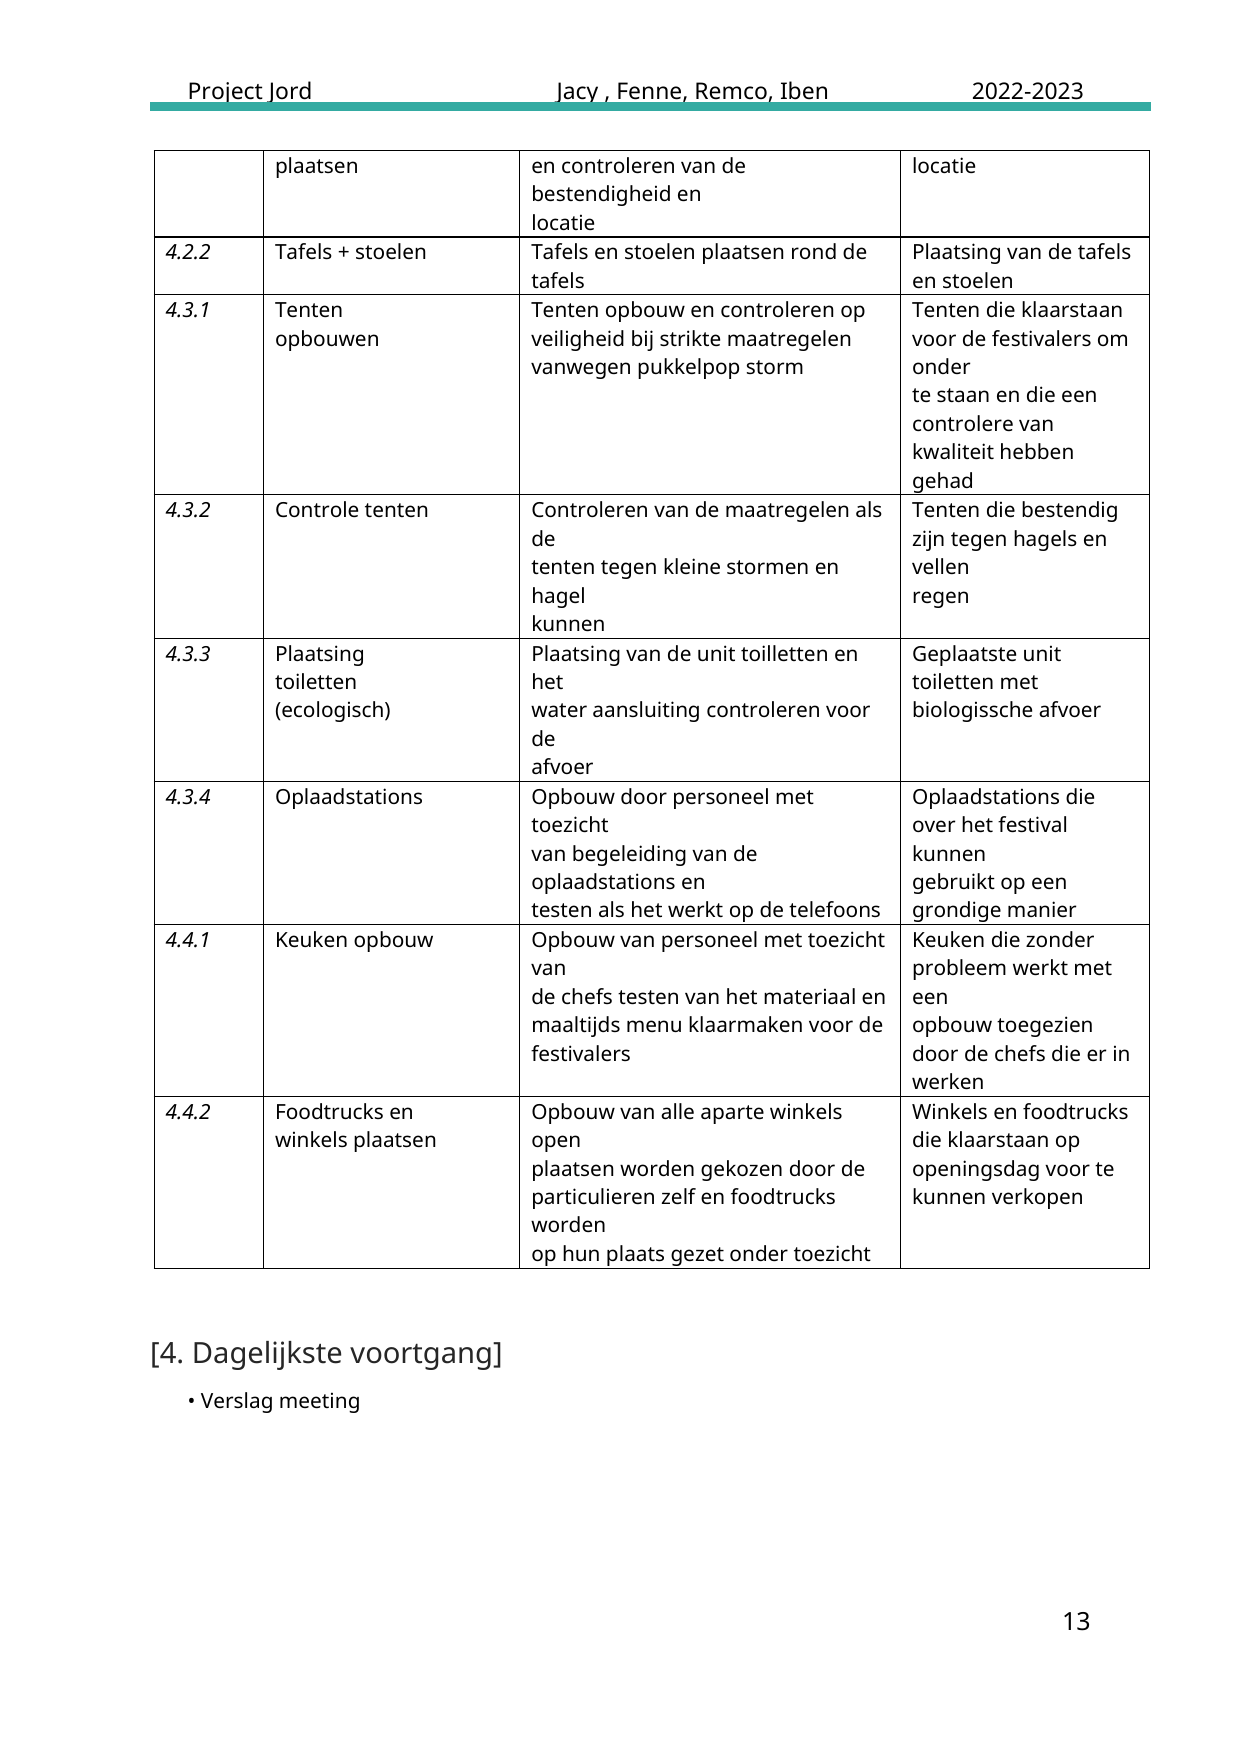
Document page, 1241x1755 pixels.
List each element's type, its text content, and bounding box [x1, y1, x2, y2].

table_cell Tenten die bestendig zijn tegen hagels en vellen regen [901, 495, 1149, 638]
table_cell Tafels + stoelen [264, 238, 519, 294]
table_cell 4.4.1 [155, 925, 263, 1096]
table_cell Keuken die zonder probleem werkt met een opbouw toegezien door de chefs die er in werken [901, 925, 1149, 1096]
table_cell Winkels en foodtrucks die klaarstaan op openingsdag voor te kunnen verkopen [901, 1097, 1149, 1267]
table_cell Plaatsing toiletten (ecologisch) [264, 639, 519, 781]
table_cell Plaatsing van de tafels en stoelen [901, 238, 1149, 294]
table_cell Tafels en stoelen plaatsen rond de tafels [520, 238, 900, 294]
table_cell Keuken opbouw [264, 925, 519, 1096]
table_cell 4.3.4 [155, 782, 263, 924]
table_cell locatie [901, 151, 1149, 236]
table_cell [155, 151, 263, 236]
table_cell Plaatsing van de unit toilletten en het water aansluiting controleren voor de afvoer [520, 639, 900, 781]
table_cell Tenten die klaarstaan voor de festivalers om onder te staan en die een controlere van kwaliteit hebben gehad [901, 295, 1149, 494]
table_cell plaatsen [264, 151, 519, 236]
table_cell Tenten opbouwen [264, 295, 519, 494]
table_cell 4.2.2 [155, 238, 263, 294]
table_cell Oplaadstations [264, 782, 519, 924]
text • Verslag meeting [150, 1387, 1090, 1415]
table_cell 4.4.2 [155, 1097, 263, 1267]
table_cell Opbouw van personeel met toezicht van de chefs testen van het materiaal en maaltijds menu klaarmaken voor de festivalers [520, 925, 900, 1096]
table_cell Opbouw van alle aparte winkels open plaatsen worden gekozen door de particulieren zelf en foodtrucks worden op hun plaats gezet onder toezicht [520, 1097, 900, 1267]
table_cell Geplaatste unit toiletten met biologissche afvoer [901, 639, 1149, 781]
table_cell 4.3.2 [155, 495, 263, 638]
table_cell Oplaadstations die over het festival kunnen gebruikt op een grondige manier [901, 782, 1149, 924]
subtitle [4. Dagelijkste voortgang] [150, 1333, 1090, 1372]
table_cell Opbouw door personeel met toezicht van begeleiding van de oplaadstations en testen als het werkt op de telefoons [520, 782, 900, 924]
table_cell en controleren van de bestendigheid en locatie [520, 151, 900, 236]
table_cell Foodtrucks en winkels plaatsen [264, 1097, 519, 1267]
table_cell Controle tenten [264, 495, 519, 638]
table_cell Tenten opbouw en controleren op veiligheid bij strikte maatregelen vanwegen pukkelpop storm [520, 295, 900, 494]
table_cell 4.3.3 [155, 639, 263, 781]
table_cell 4.3.1 [155, 295, 263, 494]
table_cell Controleren van de maatregelen als de tenten tegen kleine stormen en hagel kunnen [520, 495, 900, 638]
